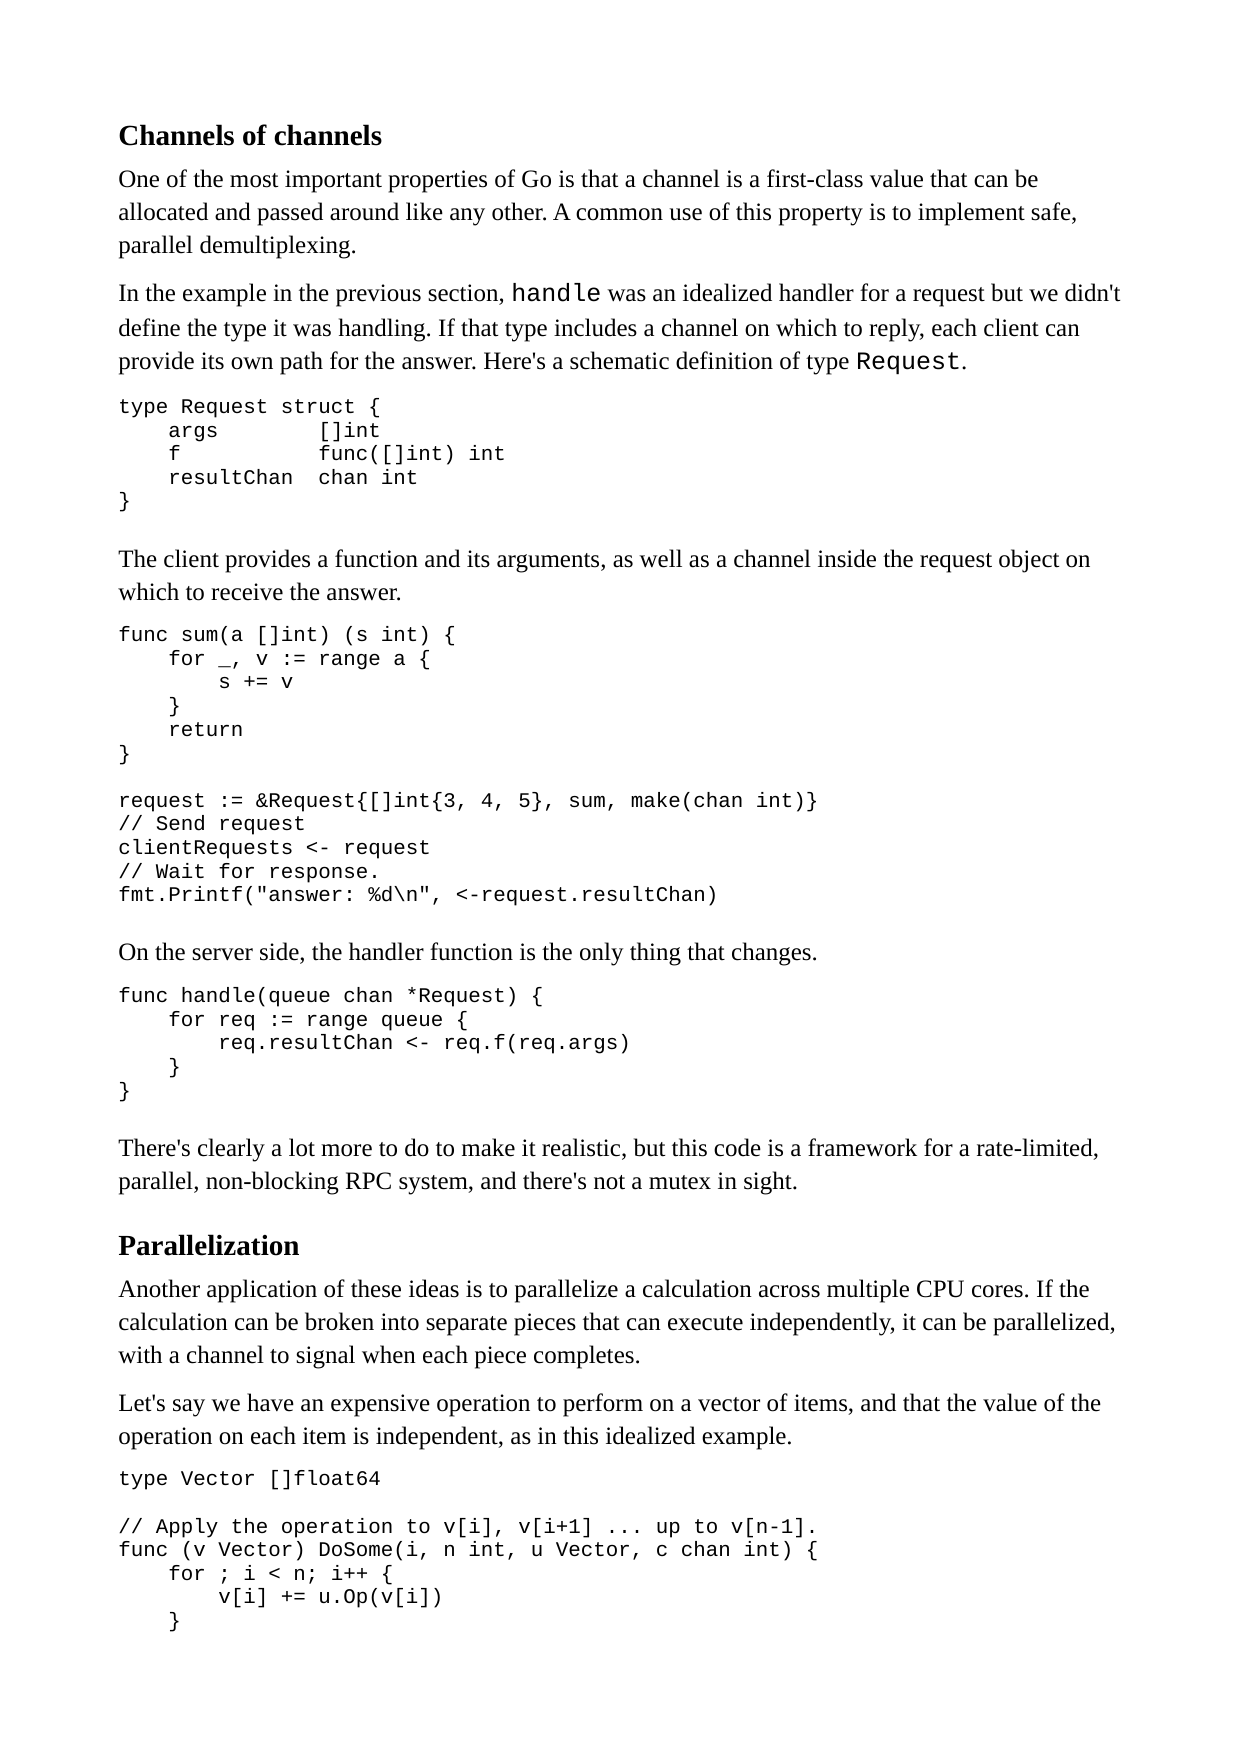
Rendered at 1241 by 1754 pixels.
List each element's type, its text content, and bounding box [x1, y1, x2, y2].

text for ; i < n; i++ { [118, 1563, 1122, 1587]
text req.resultChan <- req.f(req.args) [118, 1032, 1122, 1056]
text args []int [118, 419, 1122, 443]
text One of the most important properties of Go is that a channel is a first-class value that can be allocated and passed around like any other. A common use of this property is to implement safe, parallel demultiplexing. [118, 164, 1122, 259]
text f func([]int) int [118, 443, 1122, 467]
text func sum(a []int) (s int) { [118, 624, 1122, 648]
subtitle Channels of channels [118, 118, 1122, 152]
text for req := range queue { [118, 1009, 1122, 1032]
text There's clearly a lot more to do to make it realistic, but this code is a framework for a rate-limited, parallel, non-blocking RPC system, and there's not a mutex in sight. [118, 1133, 1122, 1194]
text return [118, 719, 1122, 742]
text } [118, 1056, 1122, 1080]
text } [118, 695, 1122, 719]
text fmt.Printf("answer: %d\n", <-request.resultChan) [118, 884, 1122, 908]
text In the example in the previous section, handle was an idealized handler for a request but we didn't define the type it was handling. If that type includes a channel on which to reply, each client can provide its own path for the answer. Here's a schematic definition of type Request. [118, 278, 1122, 377]
text On the server side, the handler function is the only thing that changes. [118, 937, 1122, 966]
text type Request struct { [118, 396, 1122, 419]
text // Send request [118, 813, 1122, 837]
text Let's say we have an expensive operation to perform on a vector of items, and that the value of the operation on each item is independent, as in this idealized example. [118, 1388, 1122, 1449]
text s += v [118, 672, 1122, 695]
text } [118, 1610, 1122, 1634]
text } [118, 491, 1122, 514]
text } [118, 742, 1122, 766]
text for _, v := range a { [118, 648, 1122, 672]
text request := &Request{[]int{3, 4, 5}, sum, make(chan int)} [118, 790, 1122, 813]
text Another application of these ideas is to parallelize a calculation across multiple CPU cores. If the calculation can be broken into separate pieces that can execute independently, it can be parallelized, with a channel to signal when each piece completes. [118, 1274, 1122, 1369]
text resultChan chan int [118, 467, 1122, 491]
text func handle(queue chan *Request) { [118, 985, 1122, 1009]
text clientRequests <- request [118, 837, 1122, 861]
text } [118, 1080, 1122, 1103]
text // Apply the operation to v[i], v[i+1] ... up to v[n-1]. [118, 1516, 1122, 1539]
text v[i] += u.Op(v[i]) [118, 1587, 1122, 1610]
subtitle Parallelization [118, 1228, 1122, 1262]
text func (v Vector) DoSome(i, n int, u Vector, c chan int) { [118, 1539, 1122, 1563]
text type Vector []float64 [118, 1468, 1122, 1492]
text The client provides a function and its arguments, as well as a channel inside the request object on which to receive the answer. [118, 544, 1122, 605]
text // Wait for response. [118, 861, 1122, 884]
